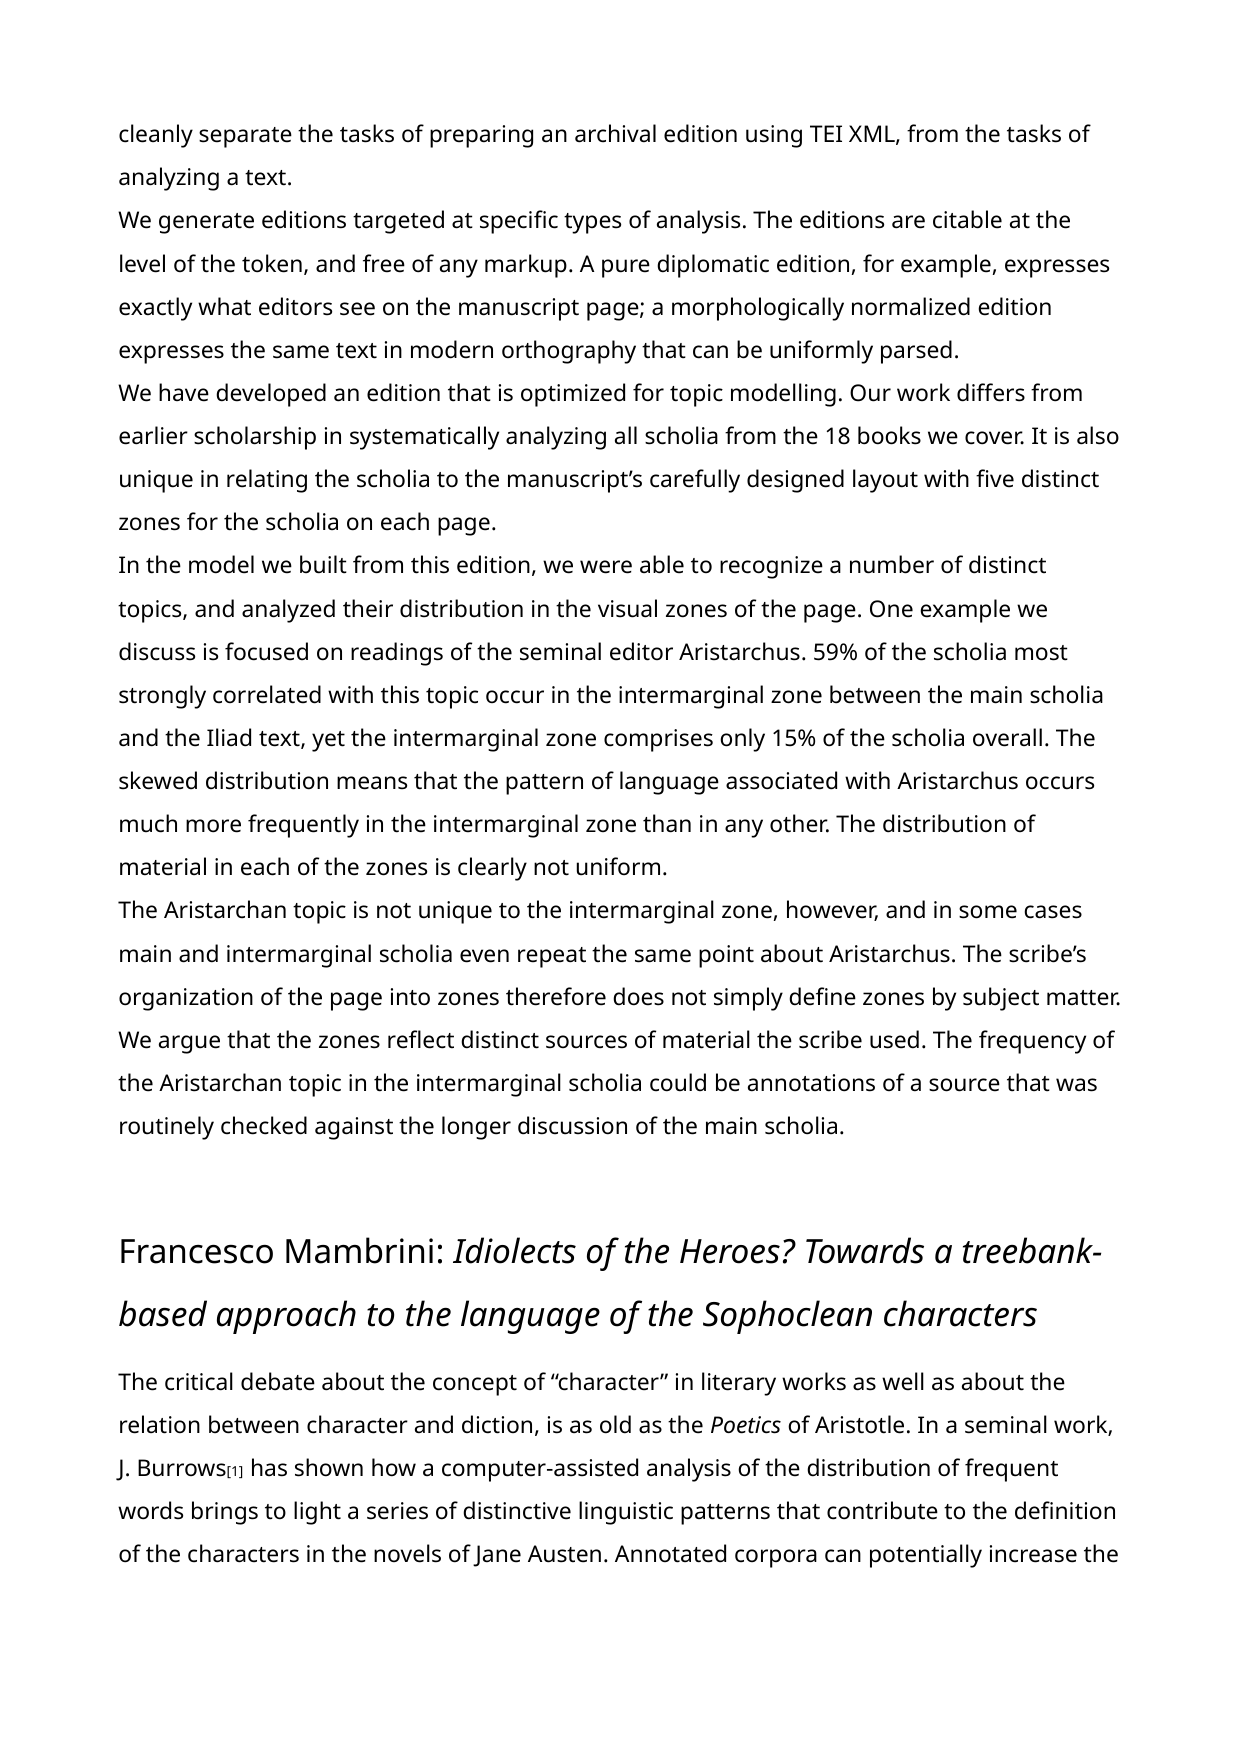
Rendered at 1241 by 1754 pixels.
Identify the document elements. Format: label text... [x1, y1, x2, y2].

text The critical debate about the concept of “character” in literary works as well as about the relation between character and diction, is as old as the Poetics of Aristotle. In a seminal work, J. Burrows[1] has shown how a computer-assisted analysis of the distribution of frequent words brings to light a series of distinctive linguistic patterns that contribute to the definition of the characters in the novels of Jane Austen. Annotated corpora can potentially increase the [118, 1366, 1122, 1569]
text cleanly separate the tasks of preparing an archival edition using TEI XML, from the tasks of analyzing a text. [118, 118, 1122, 192]
text The Aristarchan topic is not unique to the intermarginal zone, however, and in some cases main and intermarginal scholia even repeat the same point about Aristarchus. The scribe’s organization of the page into zones therefore does not simply define zones by subject matter. We argue that the zones reflect distinct sources of material the scribe used. The frequency of the Aristarchan topic in the intermarginal scholia could be annotations of a source that was routinely checked against the longer discussion of the main scholia. [118, 894, 1122, 1141]
text We generate editions targeted at specific types of analysis. The editions are citable at the level of the token, and free of any markup. A pure diplomatic edition, for example, expresses exactly what editors see on the manuscript page; a morphologically normalized edition expresses the same text in modern orthography that can be uniformly parsed. [118, 204, 1122, 365]
text We have developed an edition that is optimized for topic modelling. Our work differs from earlier scholarship in systematically analyzing all scholia from the 18 books we cover. It is also unique in relating the scholia to the manuscript’s carefully designed layout with five distinct zones for the scholia on each page. [118, 377, 1122, 537]
text In the model we built from this edition, we were able to recognize a number of distinct topics, and analyzed their distribution in the visual zones of the page. One example we discuss is focused on readings of the seminal editor Aristarchus. 59% of the scholia most strongly correlated with this topic occur in the intermarginal zone between the main scholia and the Iliad text, yet the intermarginal zone comprises only 15% of the scholia overall. The skewed distribution means that the pattern of language associated with Aristarchus occurs much more frequently in the intermarginal zone than in any other. The distribution of material in each of the zones is clearly not uniform. [118, 549, 1122, 882]
subtitle Francesco Mambrini: Idiolects of the Heroes? Towards a treebank-based approach to the language of the Sophoclean characters [118, 1228, 1122, 1336]
